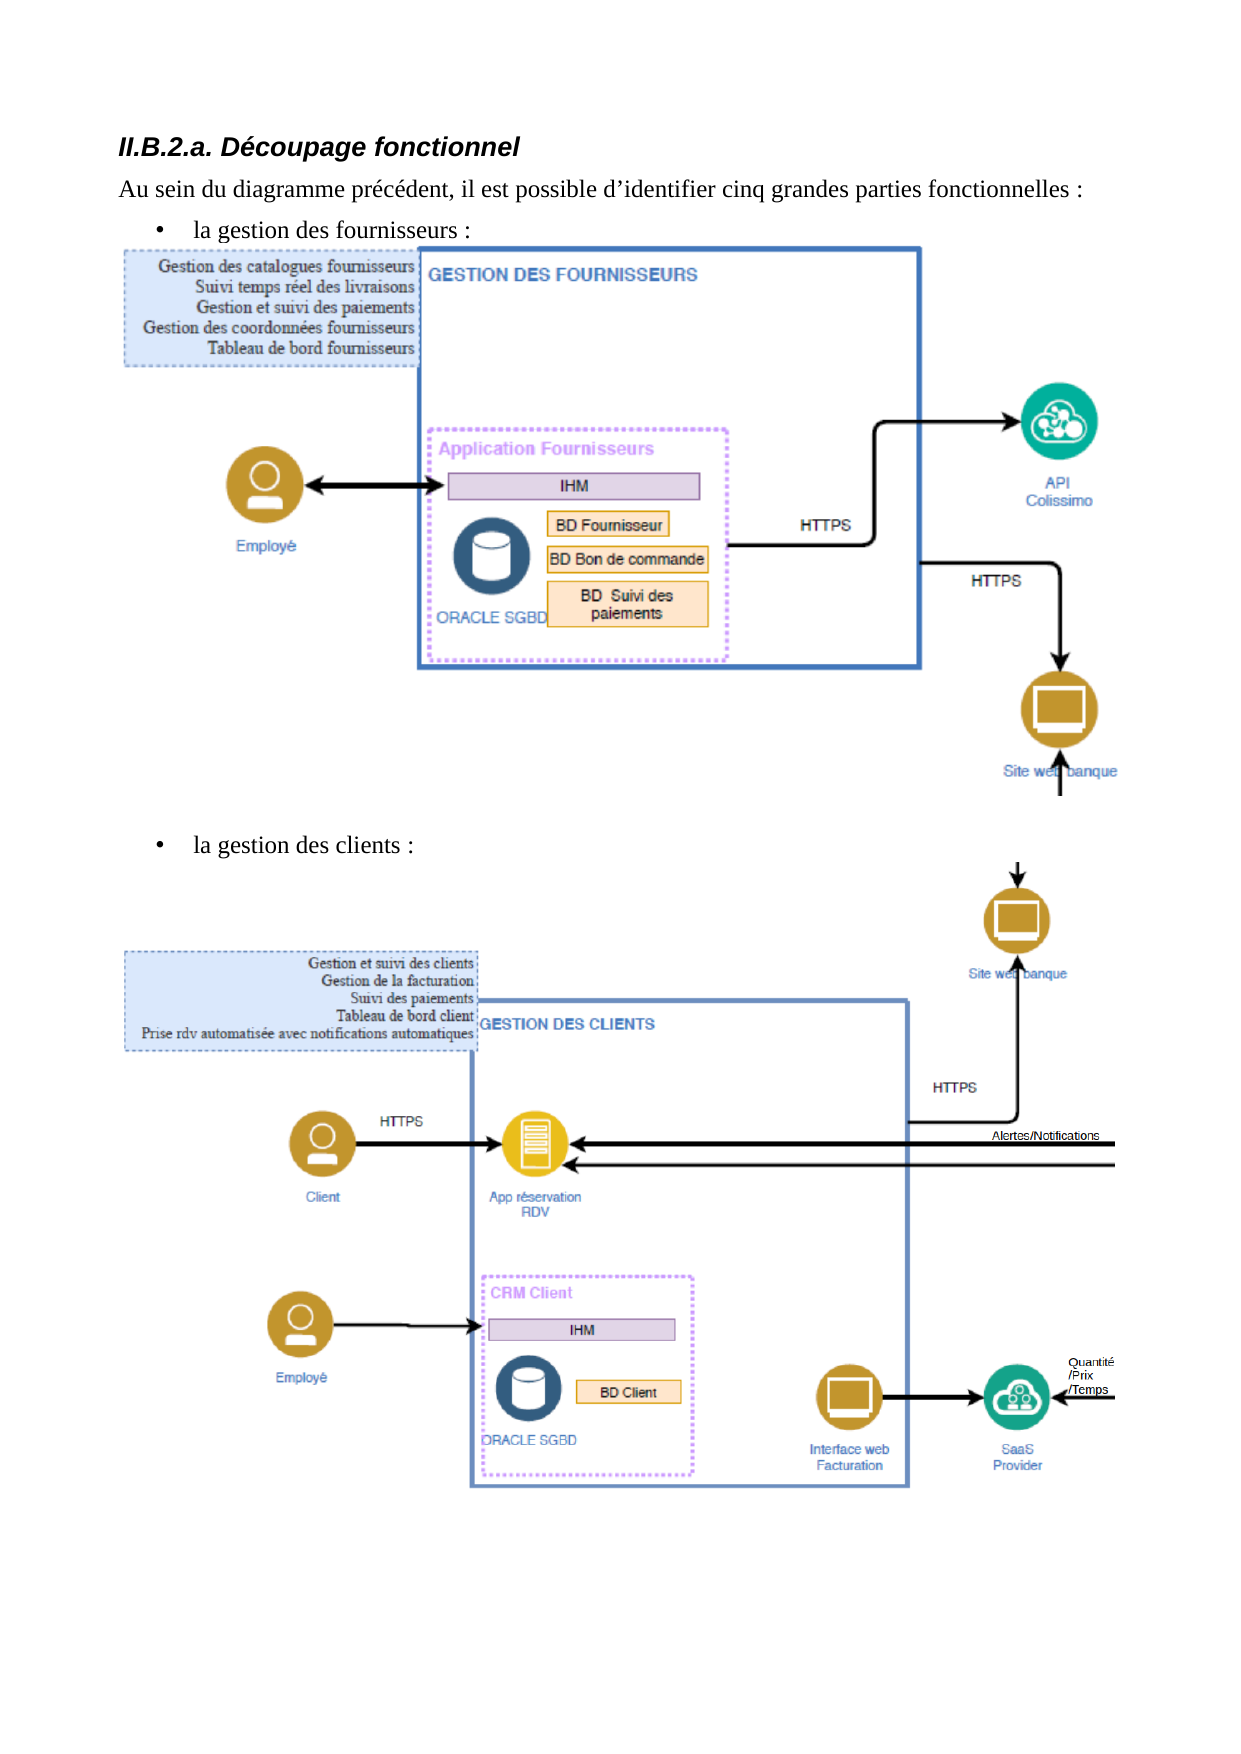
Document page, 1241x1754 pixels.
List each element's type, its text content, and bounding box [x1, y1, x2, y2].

text Au sein du diagramme précédent, il est possible d’identifier cinq grandes parties fonctionnelles : [118, 174, 1122, 203]
picture [118, 859, 1123, 1494]
list la gestion des fournisseurs : [156, 215, 1122, 243]
subtitle Découpage fonctionnel [118, 131, 1122, 162]
picture [118, 243, 1123, 796]
list la gestion des clients : [156, 831, 1122, 859]
